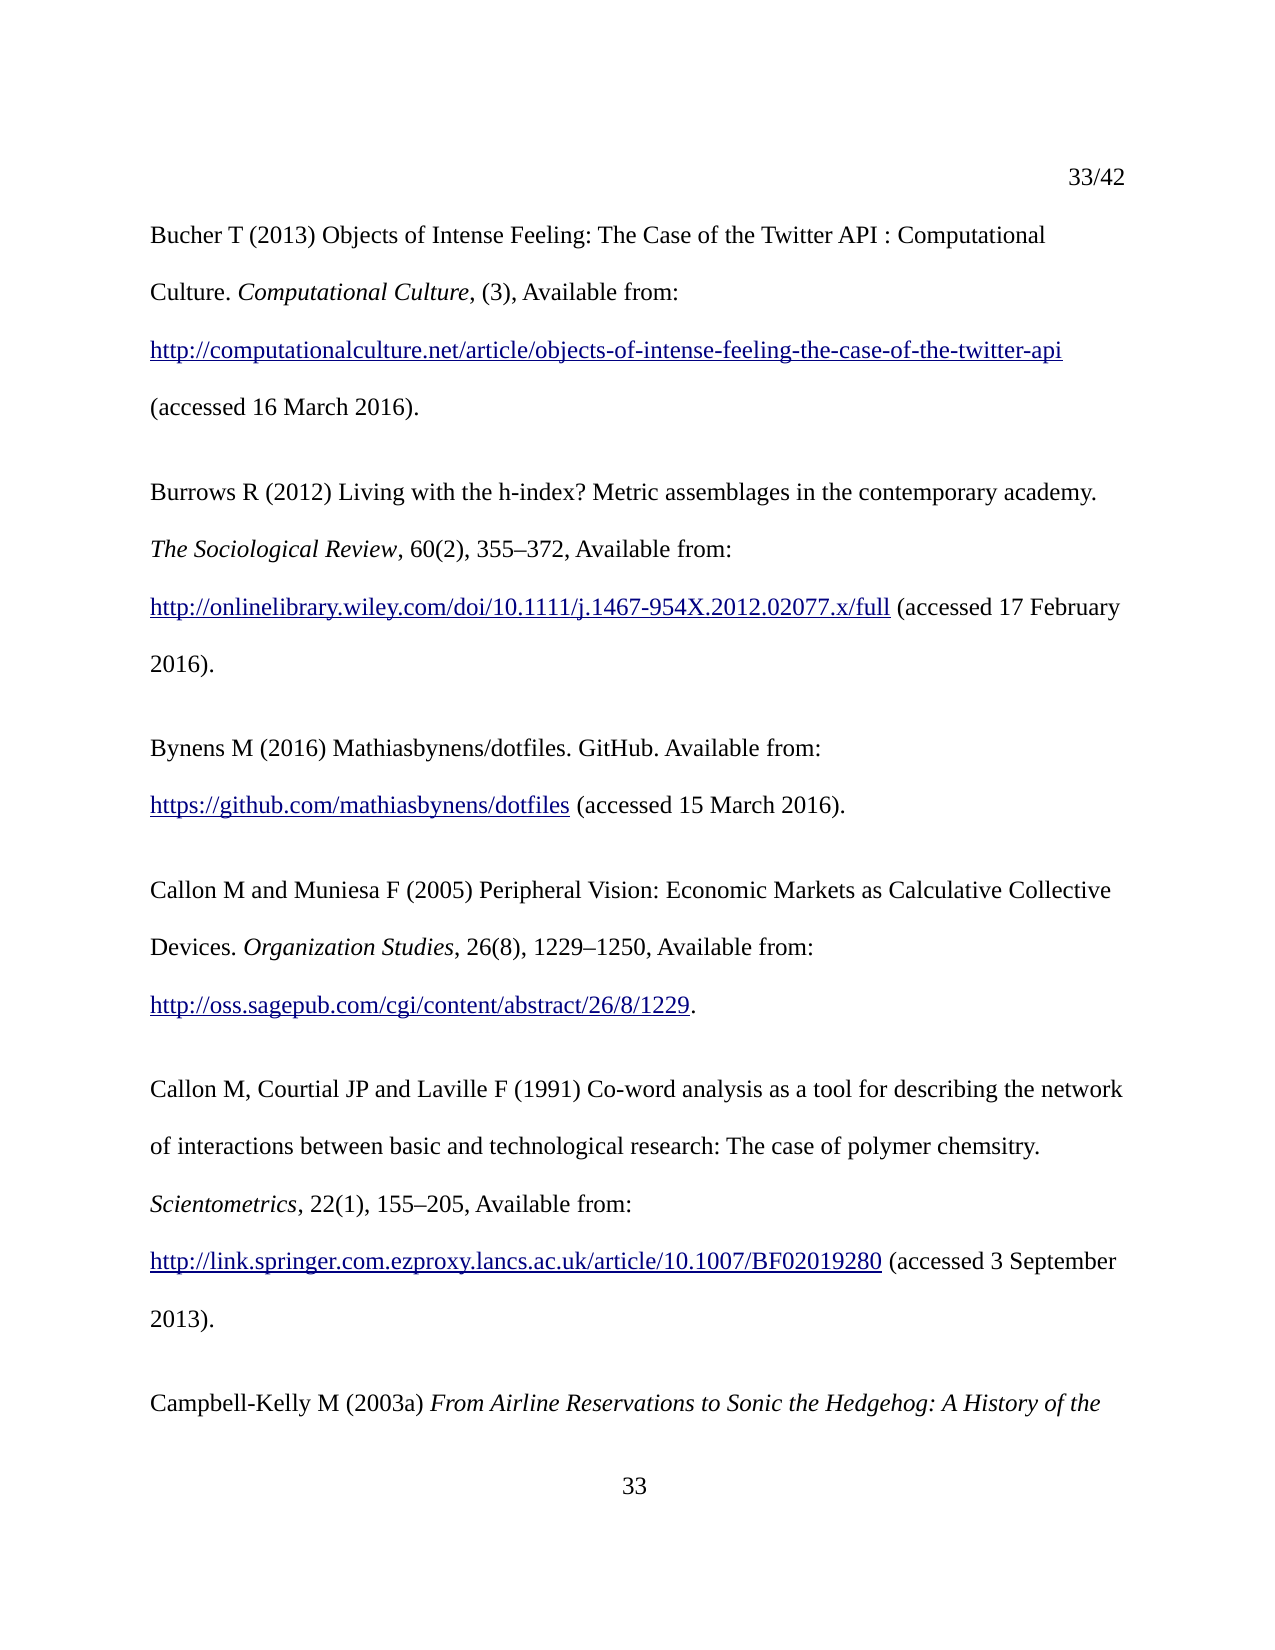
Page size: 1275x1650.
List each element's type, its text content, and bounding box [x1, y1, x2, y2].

text Bynens M (2016) Mathiasbynens/dotfiles. GitHub. Available from: https://github.com/mathiasbynens/dotfiles (accessed 15 March 2016). [150, 733, 1125, 819]
text Campbell-Kelly M (2003a) From Airline Reservations to Sonic the Hedgehog: A History of the [150, 1388, 1125, 1417]
text Callon M and Muniesa F (2005) Peripheral Vision: Economic Markets as Calculative Collective Devices. Organization Studies, 26(8), 1229–1250, Available from: http://oss.sagepub.com/cgi/content/abstract/26/8/1229. [150, 875, 1125, 1018]
text Callon M, Courtial JP and Laville F (1991) Co-word analysis as a tool for describing the network of interactions between basic and technological research: The case of polymer chemsitry. Scientometrics, 22(1), 155–205, Available from: http://link.springer.com.ezproxy.lancs.ac.uk/article/10.1007/BF02019280 (accessed 3 September 2013). [150, 1074, 1125, 1332]
text Burrows R (2012) Living with the h-index? Metric assemblages in the contemporary academy. The Sociological Review, 60(2), 355–372, Available from: http://onlinelibrary.wiley.com/doi/10.1111/j.1467-954X.2012.02077.x/full (accessed 17 February 2016). [150, 477, 1125, 678]
text Bucher T (2013) Objects of Intense Feeling: The Case of the Twitter API : Computational Culture. Computational Culture, (3), Available from: http://computationalculture.net/article/objects-of-intense-feeling-the-case-of-the-twitter-api (accessed 16 March 2016). [150, 220, 1125, 421]
